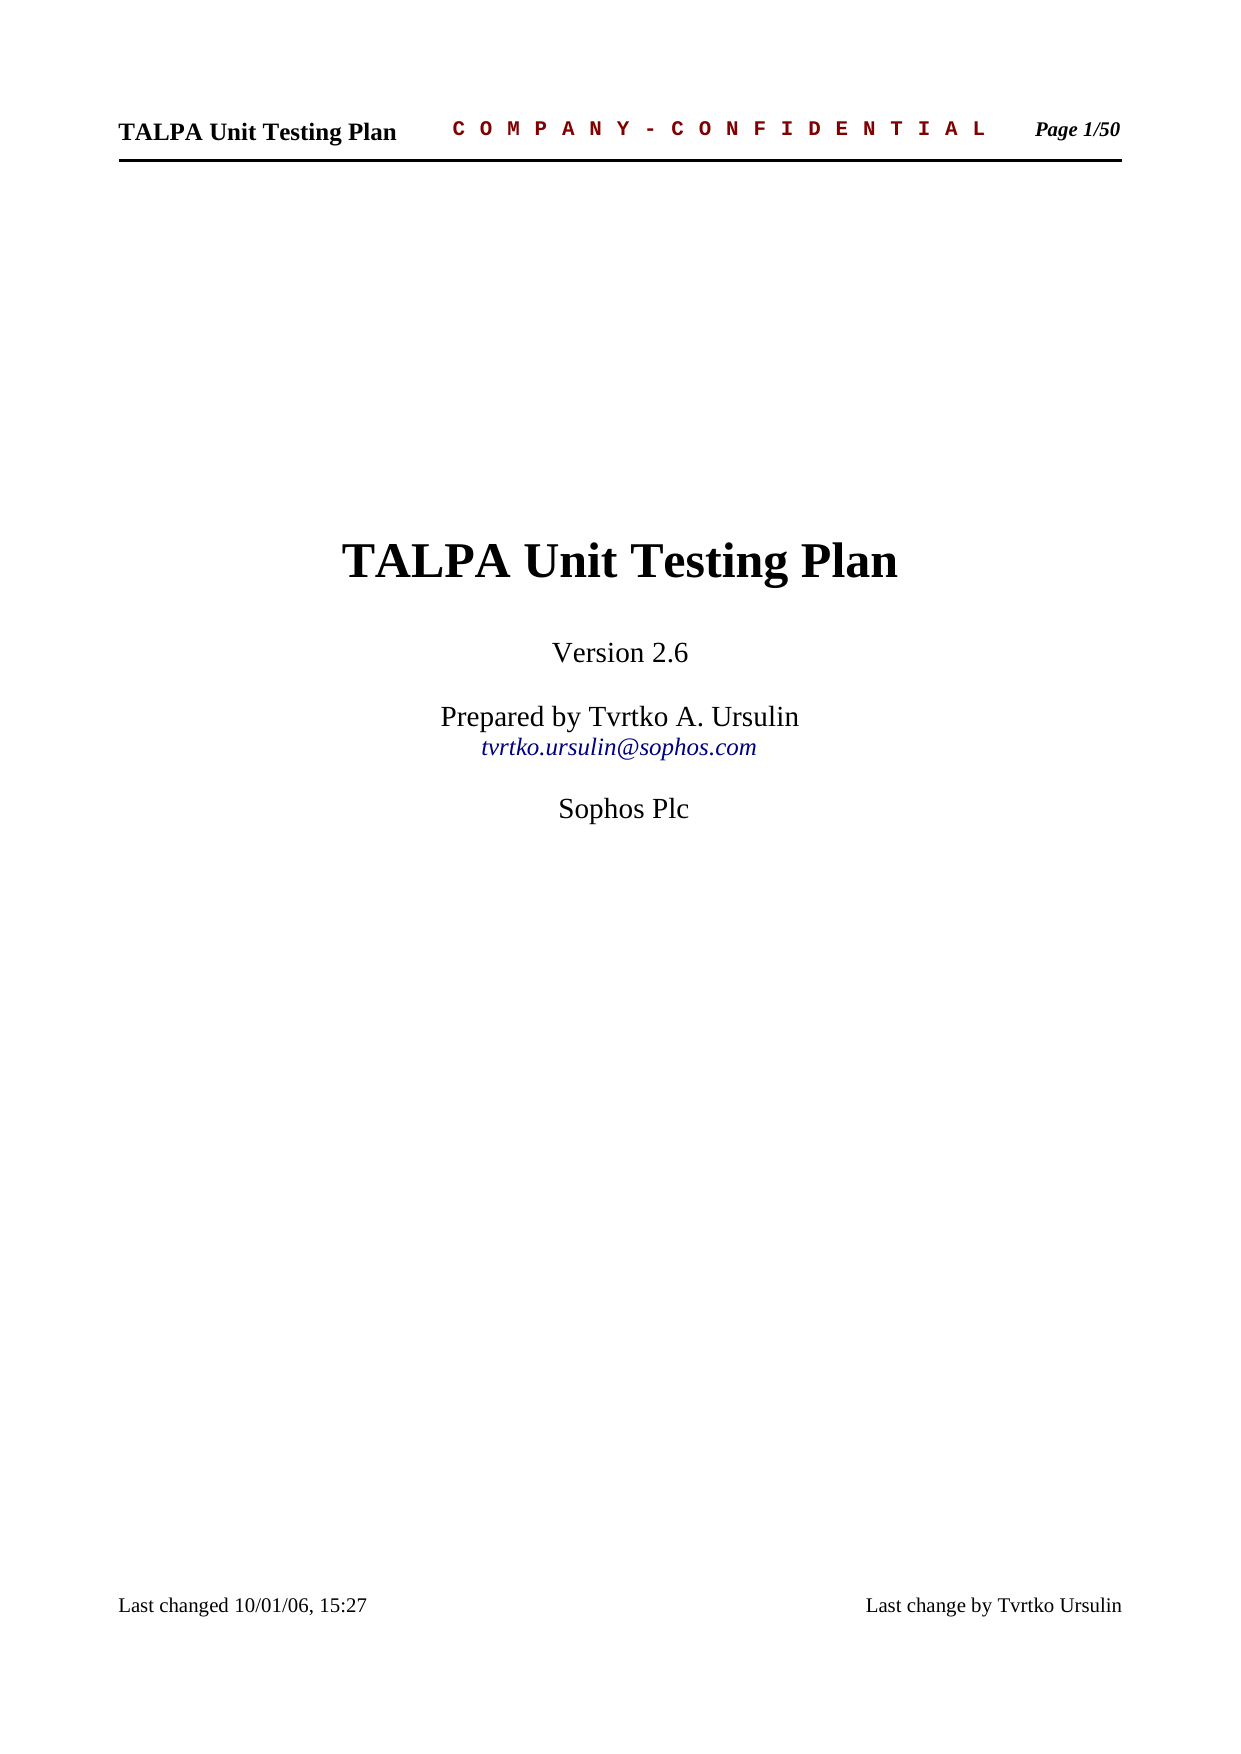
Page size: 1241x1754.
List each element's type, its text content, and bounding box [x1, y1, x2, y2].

text Sophos Plc [118, 793, 1122, 825]
text tvrtko.ursulin@sophos.com [118, 733, 1122, 761]
subtitle TALPA Unit Testing Plan [118, 533, 1122, 588]
text Version 2.6 [118, 636, 1122, 668]
text Prepared by Tvrtko A. Ursulin [118, 701, 1122, 733]
